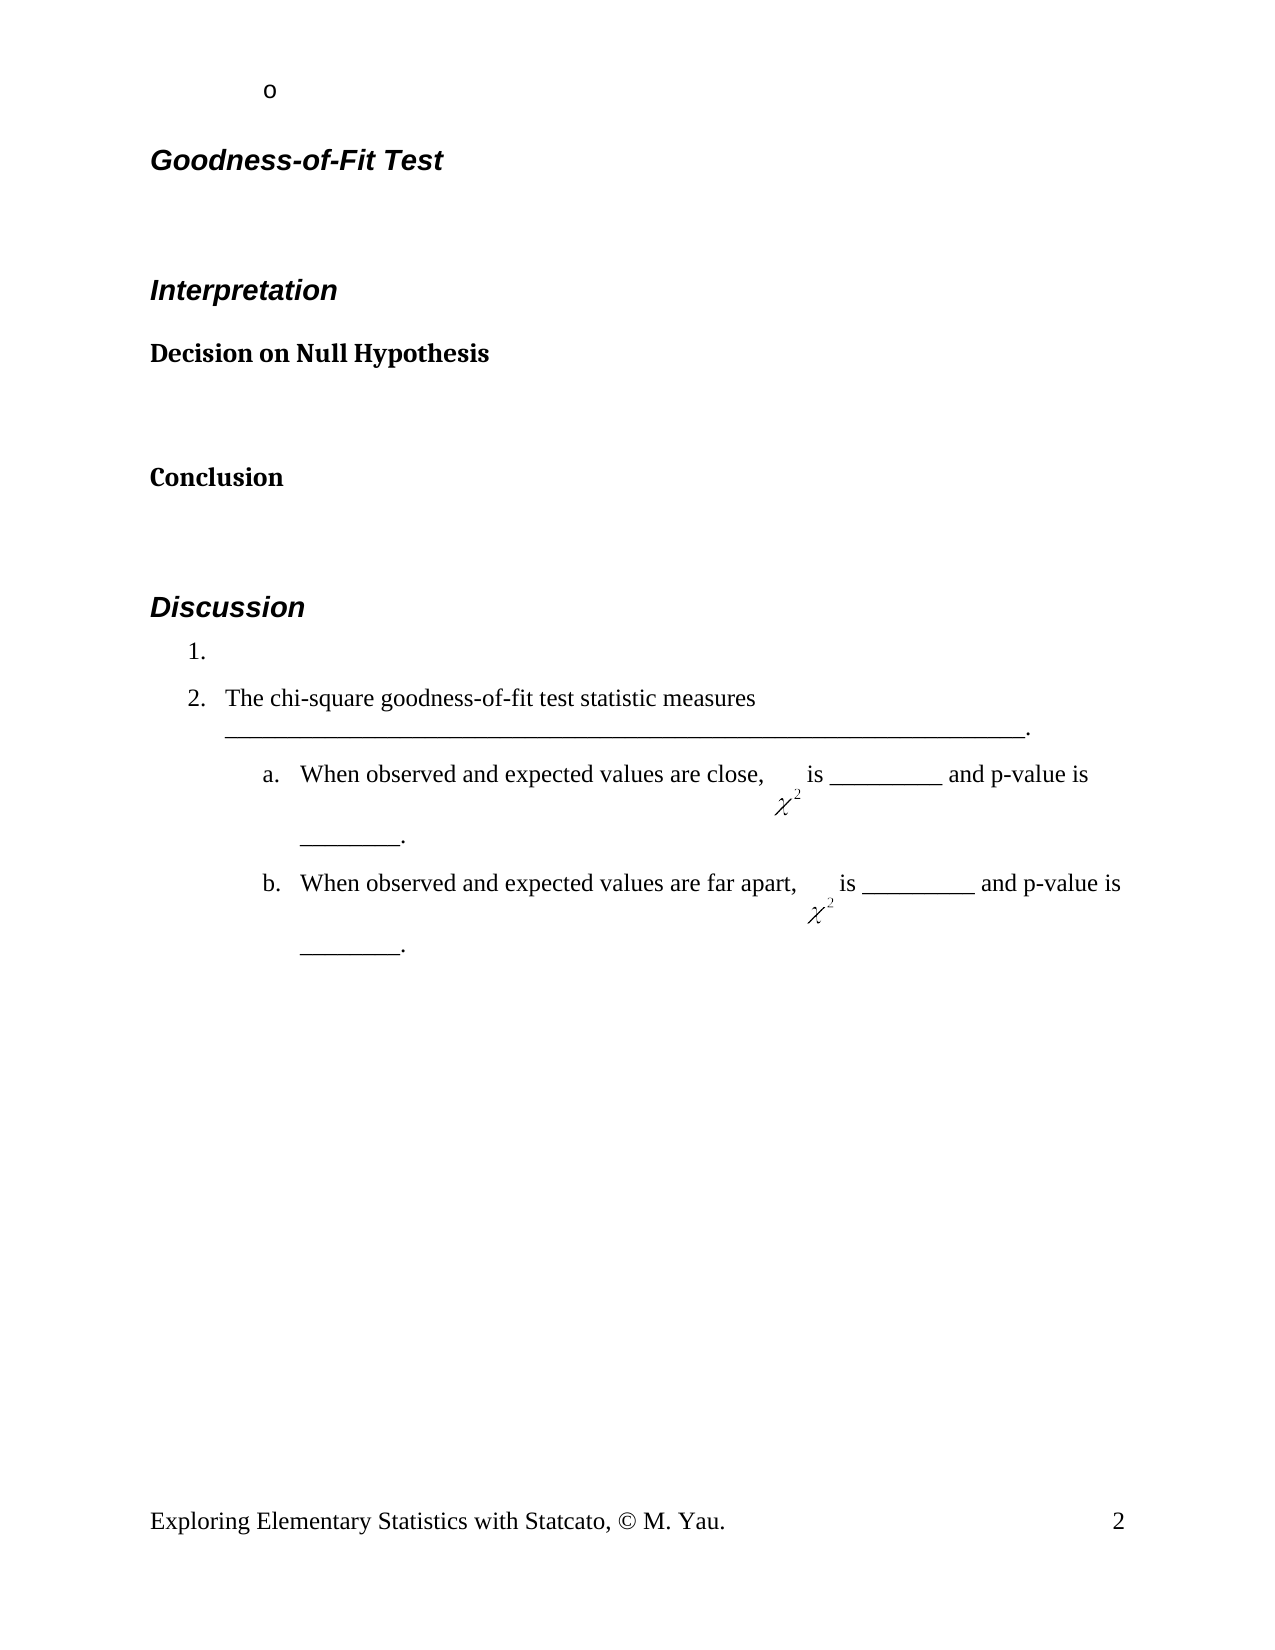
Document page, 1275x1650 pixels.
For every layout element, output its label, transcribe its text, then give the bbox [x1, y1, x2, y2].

subtitle Goodness-of-Fit Test [150, 143, 1125, 177]
subtitle Interpretation [150, 273, 1125, 306]
list The chi-square goodness-of-fit test statistic measures ________________________________________________________________. [187, 683, 1125, 741]
list When observed and expected values are close, is _________ and p-value is ________. [262, 759, 1125, 849]
subtitle Decision on Null Hypothesis [150, 338, 1125, 369]
list When observed and expected values are far apart, is _________ and p-value is ________. [262, 868, 1125, 957]
subtitle Discussion [150, 590, 1125, 623]
subtitle Conclusion [150, 462, 1125, 494]
